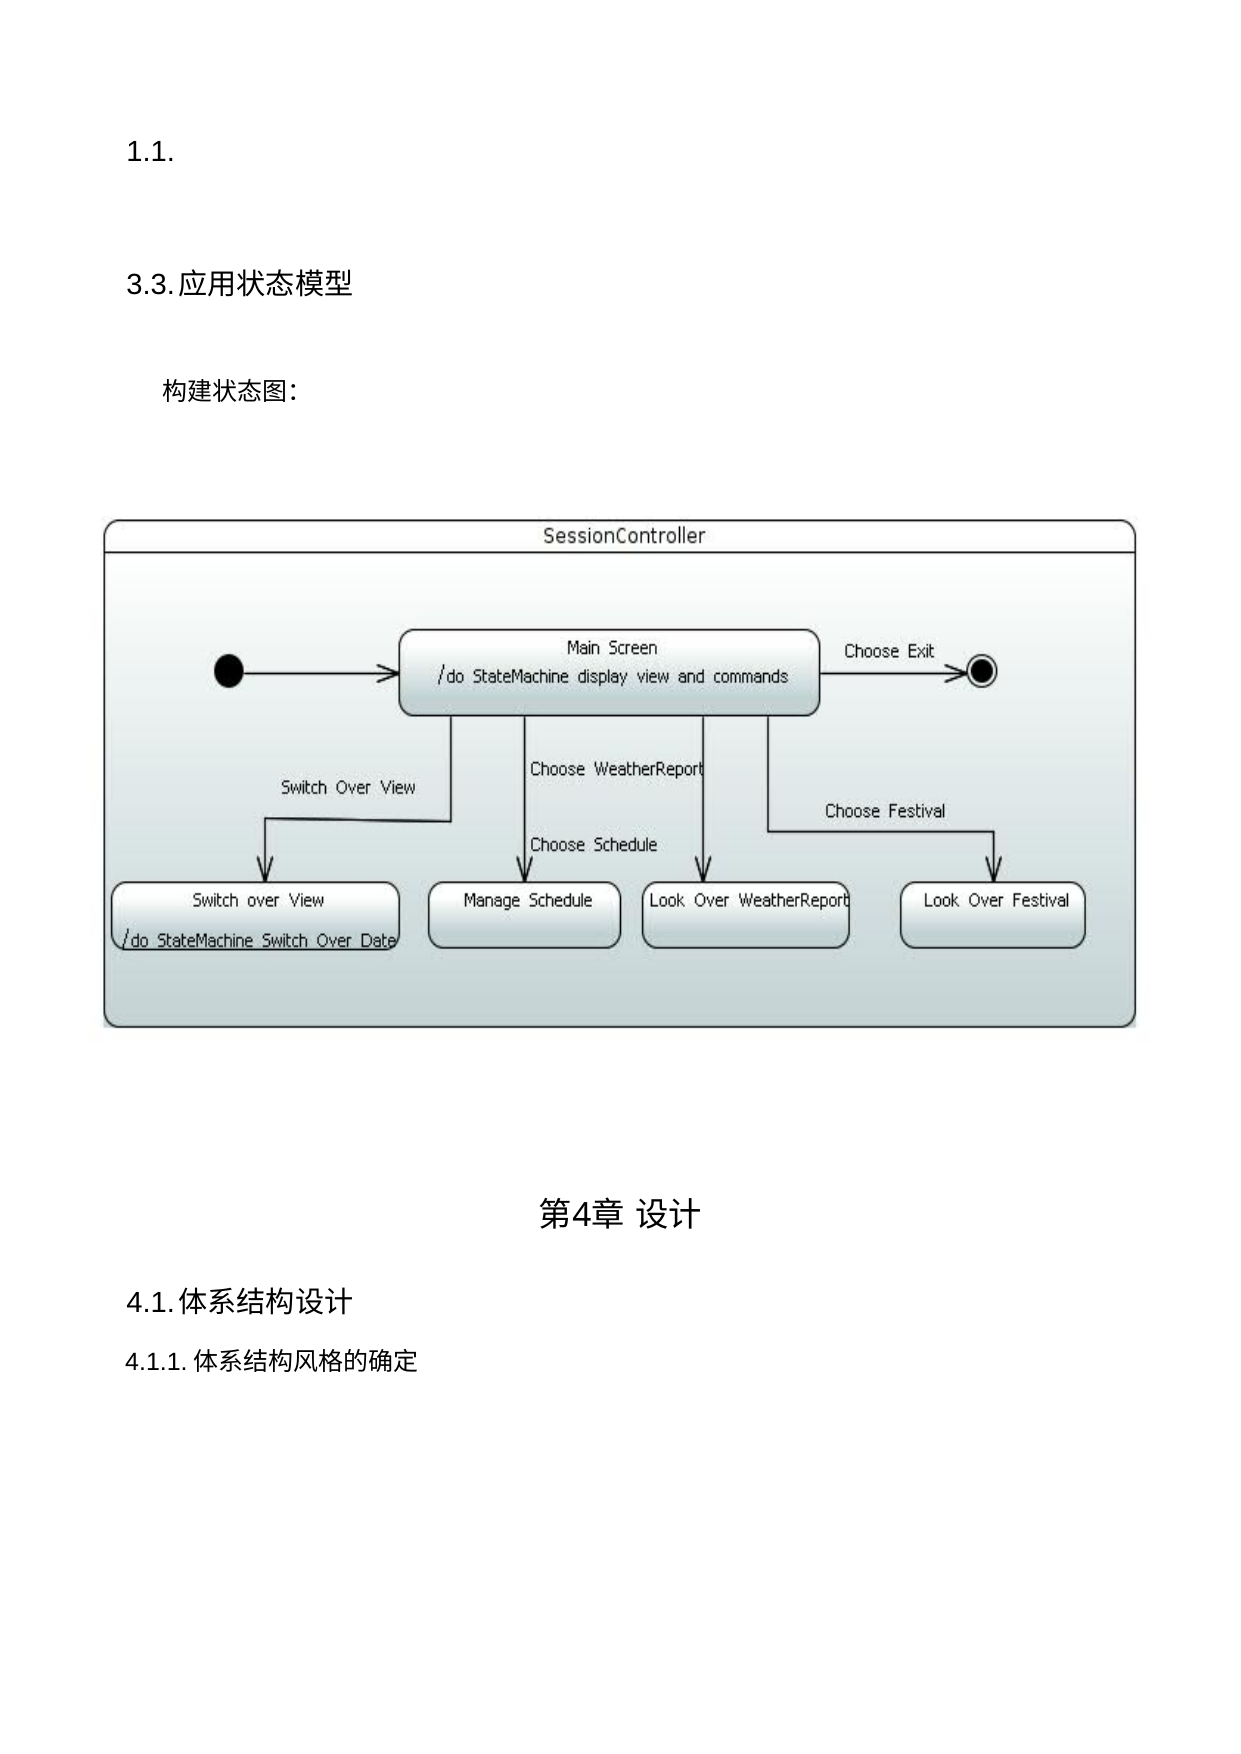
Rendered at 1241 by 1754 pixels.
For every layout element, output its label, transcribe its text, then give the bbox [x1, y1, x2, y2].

subtitle 体系结构风格的确定 [118, 1341, 1122, 1377]
picture [90, 504, 1151, 1045]
text 构建状态图： [118, 372, 1122, 408]
subtitle 设计 [118, 1188, 1122, 1236]
subtitle 体系结构设计 [118, 1278, 1122, 1321]
subtitle 应用状态模型 [118, 261, 1122, 303]
